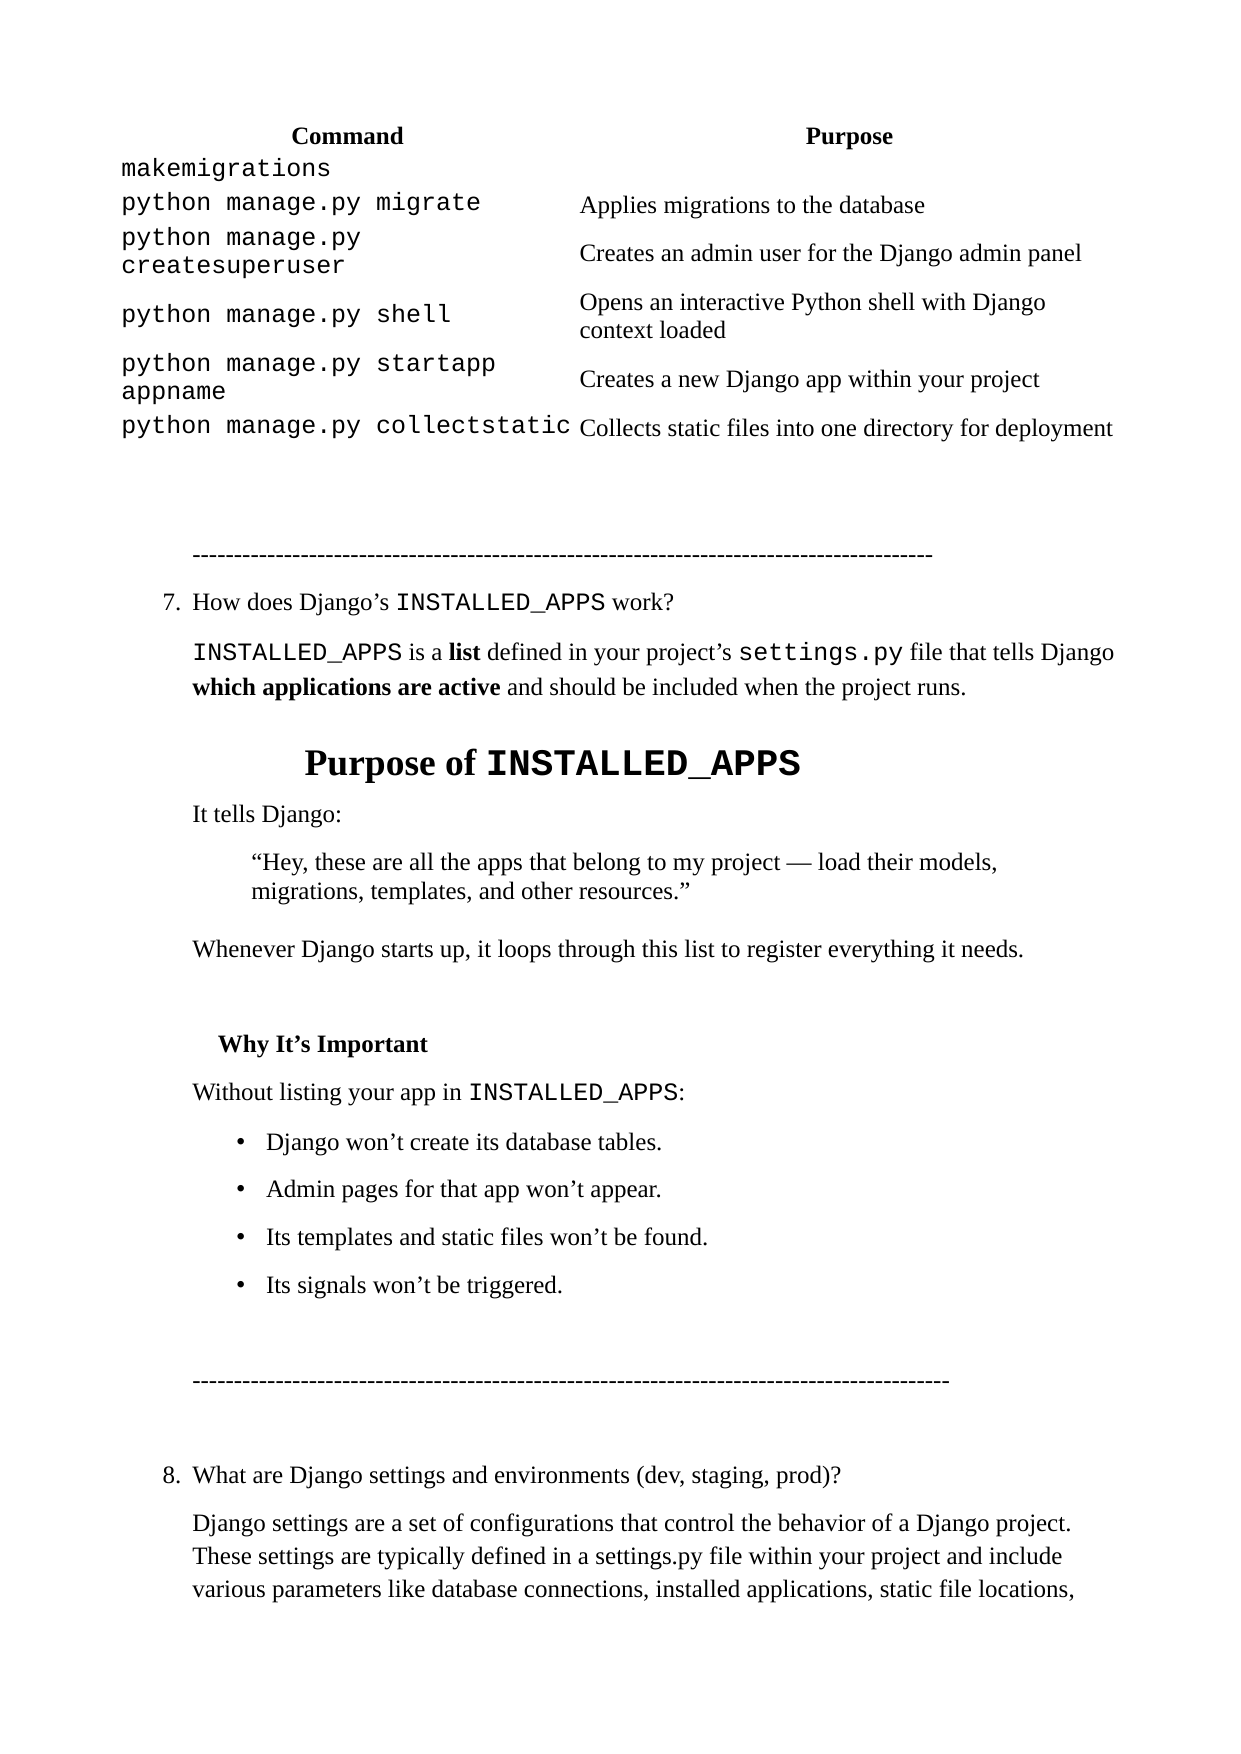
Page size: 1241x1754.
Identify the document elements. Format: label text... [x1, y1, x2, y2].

list Django won’t create its database tables. [236, 1127, 1122, 1156]
list ----------------------------------------------------------------------------------------- [162, 539, 1122, 568]
table_cell python manage.py collectstatic [118, 410, 576, 444]
table_cell python manage.py startapp appname [118, 347, 576, 410]
list Django settings are a set of configurations that control the behavior of a Django project. These settings are typically defined in a settings.py file within your project and include various parameters like database connections, installed applications, static file locations, [162, 1508, 1122, 1602]
table_cell makemigrations [118, 153, 576, 187]
table_cell Creates a new Django app within your project [576, 347, 1122, 410]
table_cell [576, 153, 1122, 187]
list ------------------------------------------------------------------------------------------- [162, 1365, 1122, 1394]
list Admin pages for that app won’t appear. [236, 1174, 1122, 1203]
table_cell Opens an interactive Python shell with Django context loaded [576, 284, 1122, 347]
subtitle 🧠 Purpose of INSTALLED_APPS [236, 741, 1122, 787]
table_cell Collects static files into one directory for deployment [576, 410, 1122, 444]
table_cell python manage.py shell [118, 284, 576, 347]
list Its signals won’t be triggered. [236, 1270, 1122, 1298]
text It tells Django: [118, 799, 1122, 828]
table_cell python manage.py migrate [118, 187, 576, 221]
table_cell Applies migrations to the database [576, 187, 1122, 221]
list What are Django settings and environments (dev, staging, prod)? [162, 1460, 1122, 1489]
table_header Purpose [576, 118, 1122, 153]
text “Hey, these are all the apps that belong to my project — load their models, migrations, templates, and other resources.” [177, 847, 1063, 904]
text Without listing your app in INSTALLED_APPS: [118, 1077, 1122, 1108]
list Its templates and static files won’t be found. [236, 1222, 1122, 1251]
table_cell Creates an admin user for the Django admin panel [576, 221, 1122, 284]
table_cell python manage.py createsuperuser [118, 221, 576, 284]
text Whenever Django starts up, it loops through this list to register everything it needs. [118, 934, 1122, 963]
text 🧩 Why It’s Important [118, 1029, 1122, 1058]
list INSTALLED_APPS is a list defined in your project’s settings.py file that tells Django which applications are active and should be included when the project runs. [162, 637, 1122, 701]
list How does Django’s INSTALLED_APPS work? [162, 587, 1122, 618]
table_header Command [118, 118, 576, 153]
